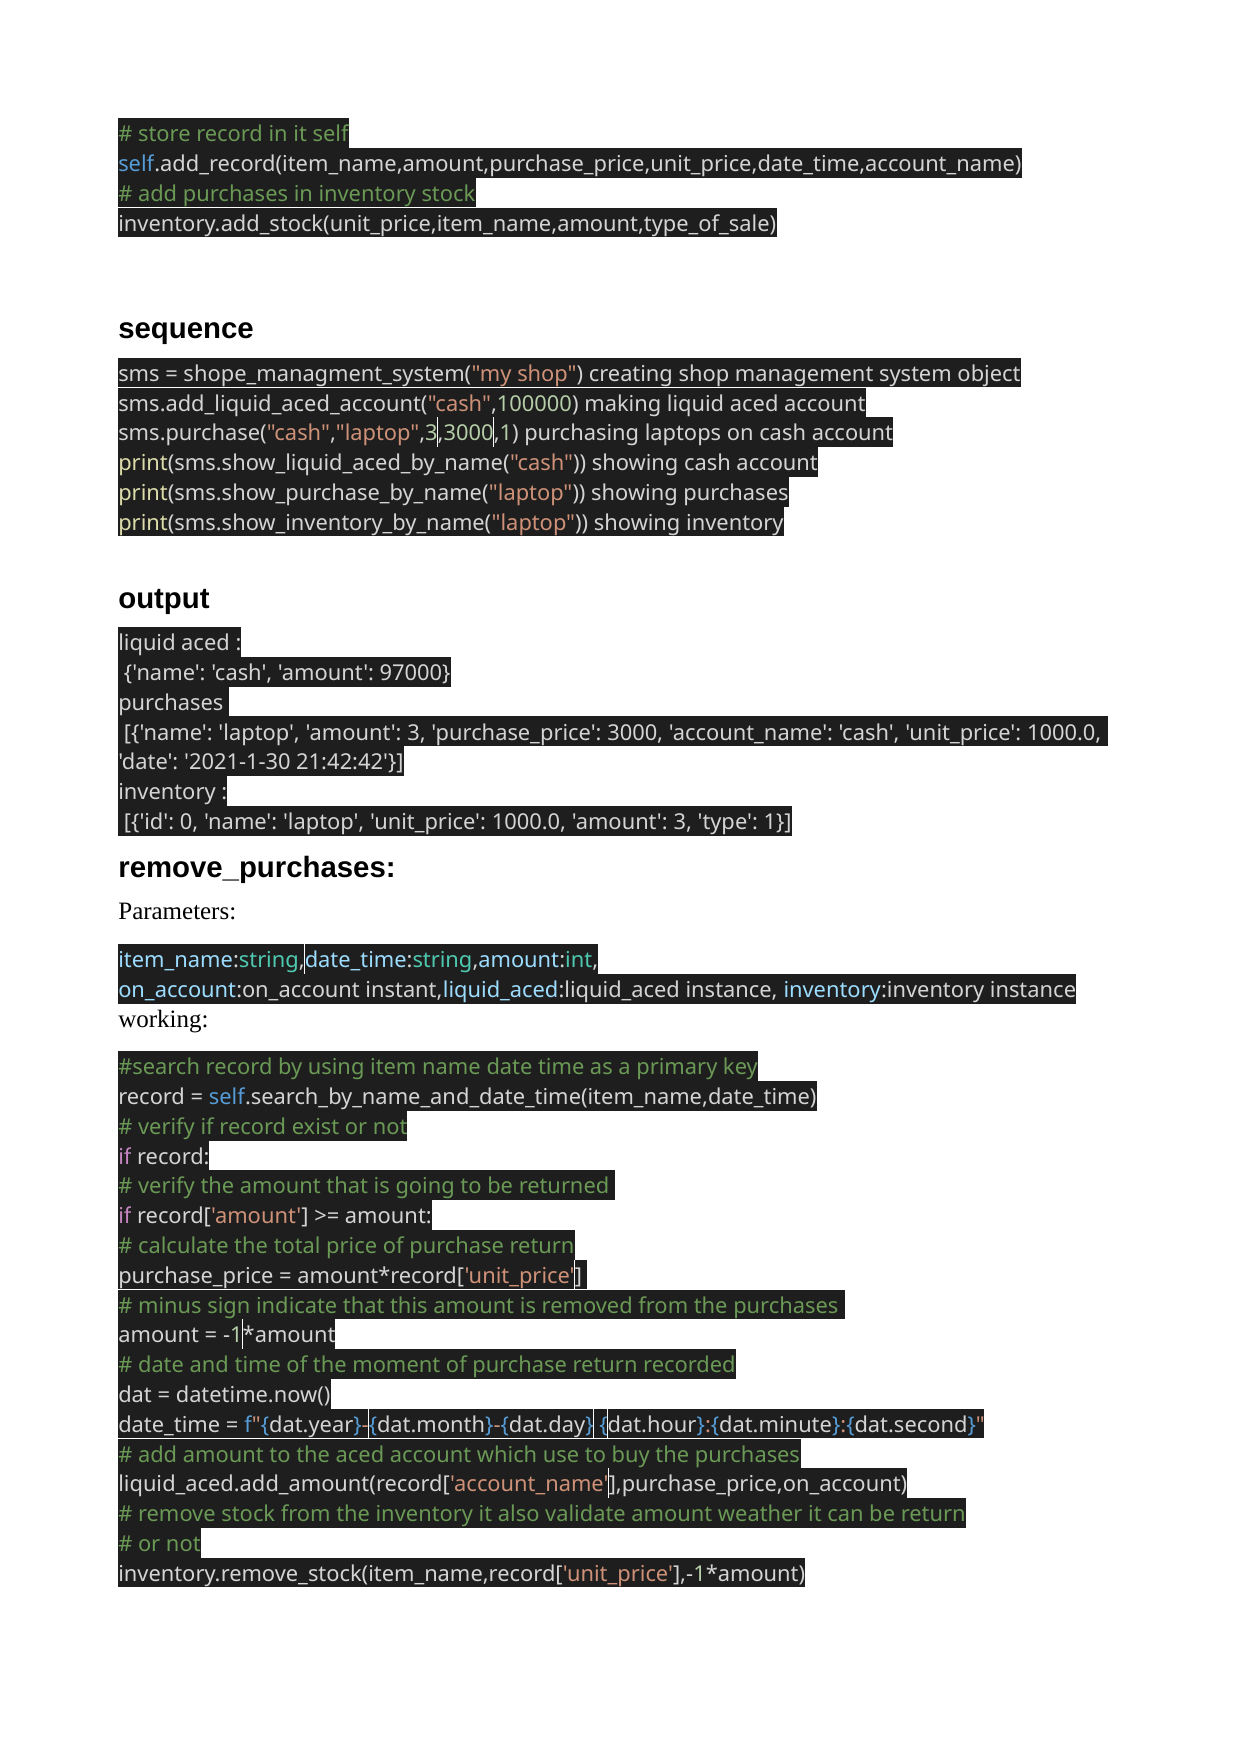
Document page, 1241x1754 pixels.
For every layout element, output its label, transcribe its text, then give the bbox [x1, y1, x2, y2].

text sms.add_liquid_aced_account("cash",100000) making liquid aced account [118, 387, 1122, 417]
text [{'name': 'laptop', 'amount': 3, 'purchase_price': 3000, 'account_name': 'cash', 'unit_price': 1000.0, 'date': '2021-1-30 21:42:42'}] [118, 716, 1122, 776]
text print(sms.show_purchase_by_name("laptop")) showing purchases [118, 477, 1122, 507]
subtitle remove_purchases: [118, 850, 1122, 884]
text on_account:on_account instant,liquid_aced:liquid_aced instance, inventory:inventory instance [118, 974, 1122, 1004]
text inventory : [118, 776, 1122, 806]
subtitle sequence [118, 311, 1122, 345]
text # minus sign indicate that this amount is removed from the purchases [118, 1289, 1122, 1319]
text dat = datetime.now() [118, 1379, 1122, 1409]
subtitle output [118, 581, 1122, 614]
text sms = shope_managment_system("my shop") creating shop management system object [118, 358, 1122, 387]
text record = self.search_by_name_and_date_time(item_name,date_time) [118, 1081, 1122, 1111]
text {'name': 'cash', 'amount': 97000} [118, 657, 1122, 687]
text sms.purchase("cash","laptop",3,3000,1) purchasing laptops on cash account [118, 417, 1122, 447]
text if record: [118, 1141, 1122, 1170]
text print(sms.show_liquid_aced_by_name("cash")) showing cash account [118, 447, 1122, 477]
text purchases [118, 687, 1122, 716]
text #search record by using item name date time as a primary key [118, 1051, 1122, 1081]
text # calculate the total price of purchase return [118, 1230, 1122, 1260]
text if record['amount'] >= amount: [118, 1200, 1122, 1230]
text # verify if record exist or not [118, 1111, 1122, 1141]
text Parameters: [118, 896, 1122, 925]
text print(sms.show_inventory_by_name("laptop")) showing inventory [118, 507, 1122, 536]
text # store record in it self [118, 118, 1122, 148]
text self.add_record(item_name,amount,purchase_price,unit_price,date_time,account_name) [118, 148, 1122, 178]
text # date and time of the moment of purchase return recorded [118, 1349, 1122, 1379]
text # add amount to the aced account which use to buy the purchases [118, 1438, 1122, 1468]
text date_time = f"{dat.year}-{dat.month}-{dat.day} {dat.hour}:{dat.minute}:{dat.second}" [118, 1409, 1122, 1438]
text [{'id': 0, 'name': 'laptop', 'unit_price': 1000.0, 'amount': 3, 'type': 1}] [118, 806, 1122, 836]
text amount = -1*amount [118, 1319, 1122, 1349]
text liquid aced : [118, 627, 1122, 657]
text # or not [118, 1528, 1122, 1558]
text inventory.add_stock(unit_price,item_name,amount,type_of_sale) [118, 207, 1122, 237]
text purchase_price = amount*record['unit_price'] [118, 1260, 1122, 1289]
text item_name:string,date_time:string,amount:int, [118, 944, 1122, 974]
text # verify the amount that is going to be returned [118, 1170, 1122, 1200]
text # remove stock from the inventory it also validate amount weather it can be return [118, 1498, 1122, 1528]
text inventory.remove_stock(item_name,record['unit_price'],-1*amount) [118, 1558, 1122, 1587]
text working: [118, 1004, 1122, 1032]
text liquid_aced.add_amount(record['account_name'],purchase_price,on_account) [118, 1468, 1122, 1498]
text # add purchases in inventory stock [118, 178, 1122, 207]
